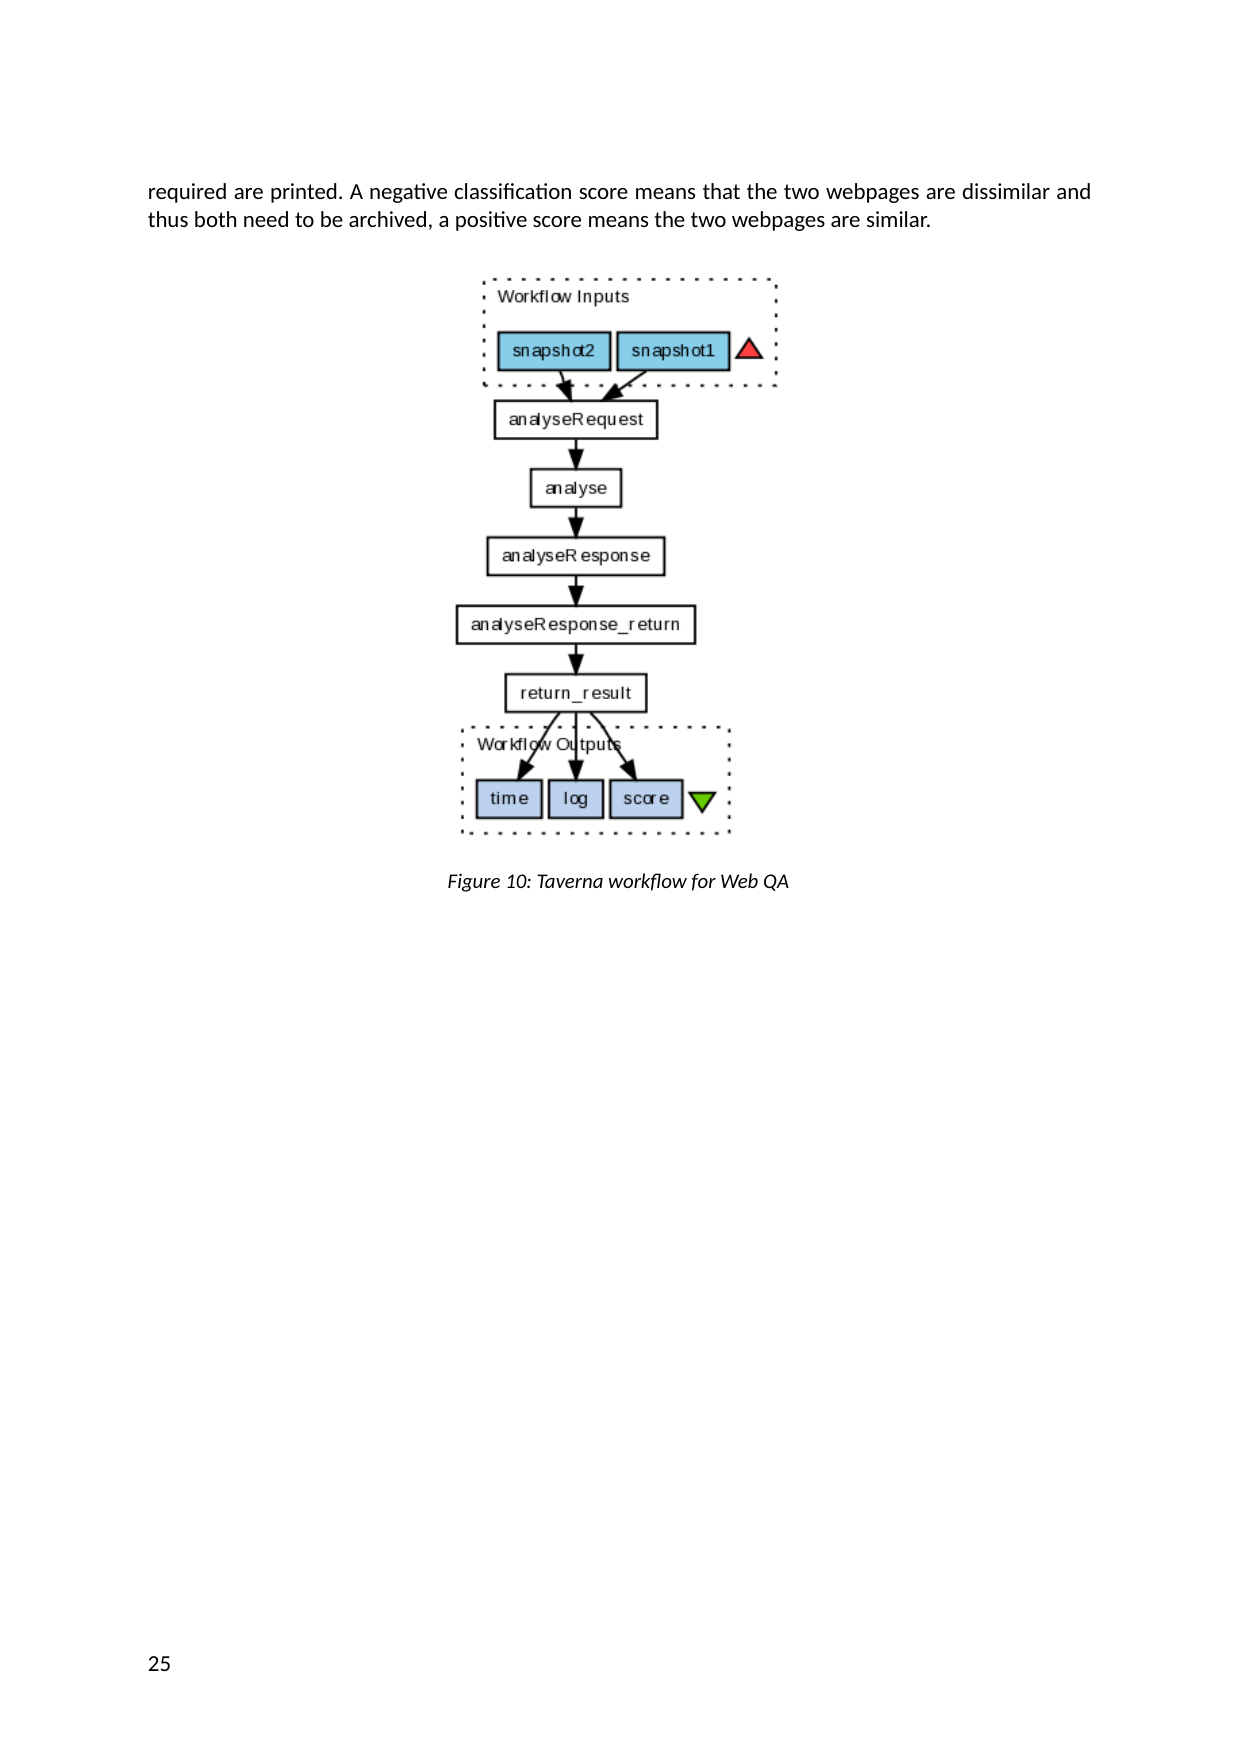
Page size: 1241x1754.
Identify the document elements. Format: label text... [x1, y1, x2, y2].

picture [441, 258, 798, 869]
text required are printed. A negative classification score means that the two webpages are dissimilar and thus both need to be archived, a positive score means the two webpages are similar. [148, 177, 1092, 233]
text Figure 10: Taverna workflow for Web QA [148, 258, 1091, 894]
